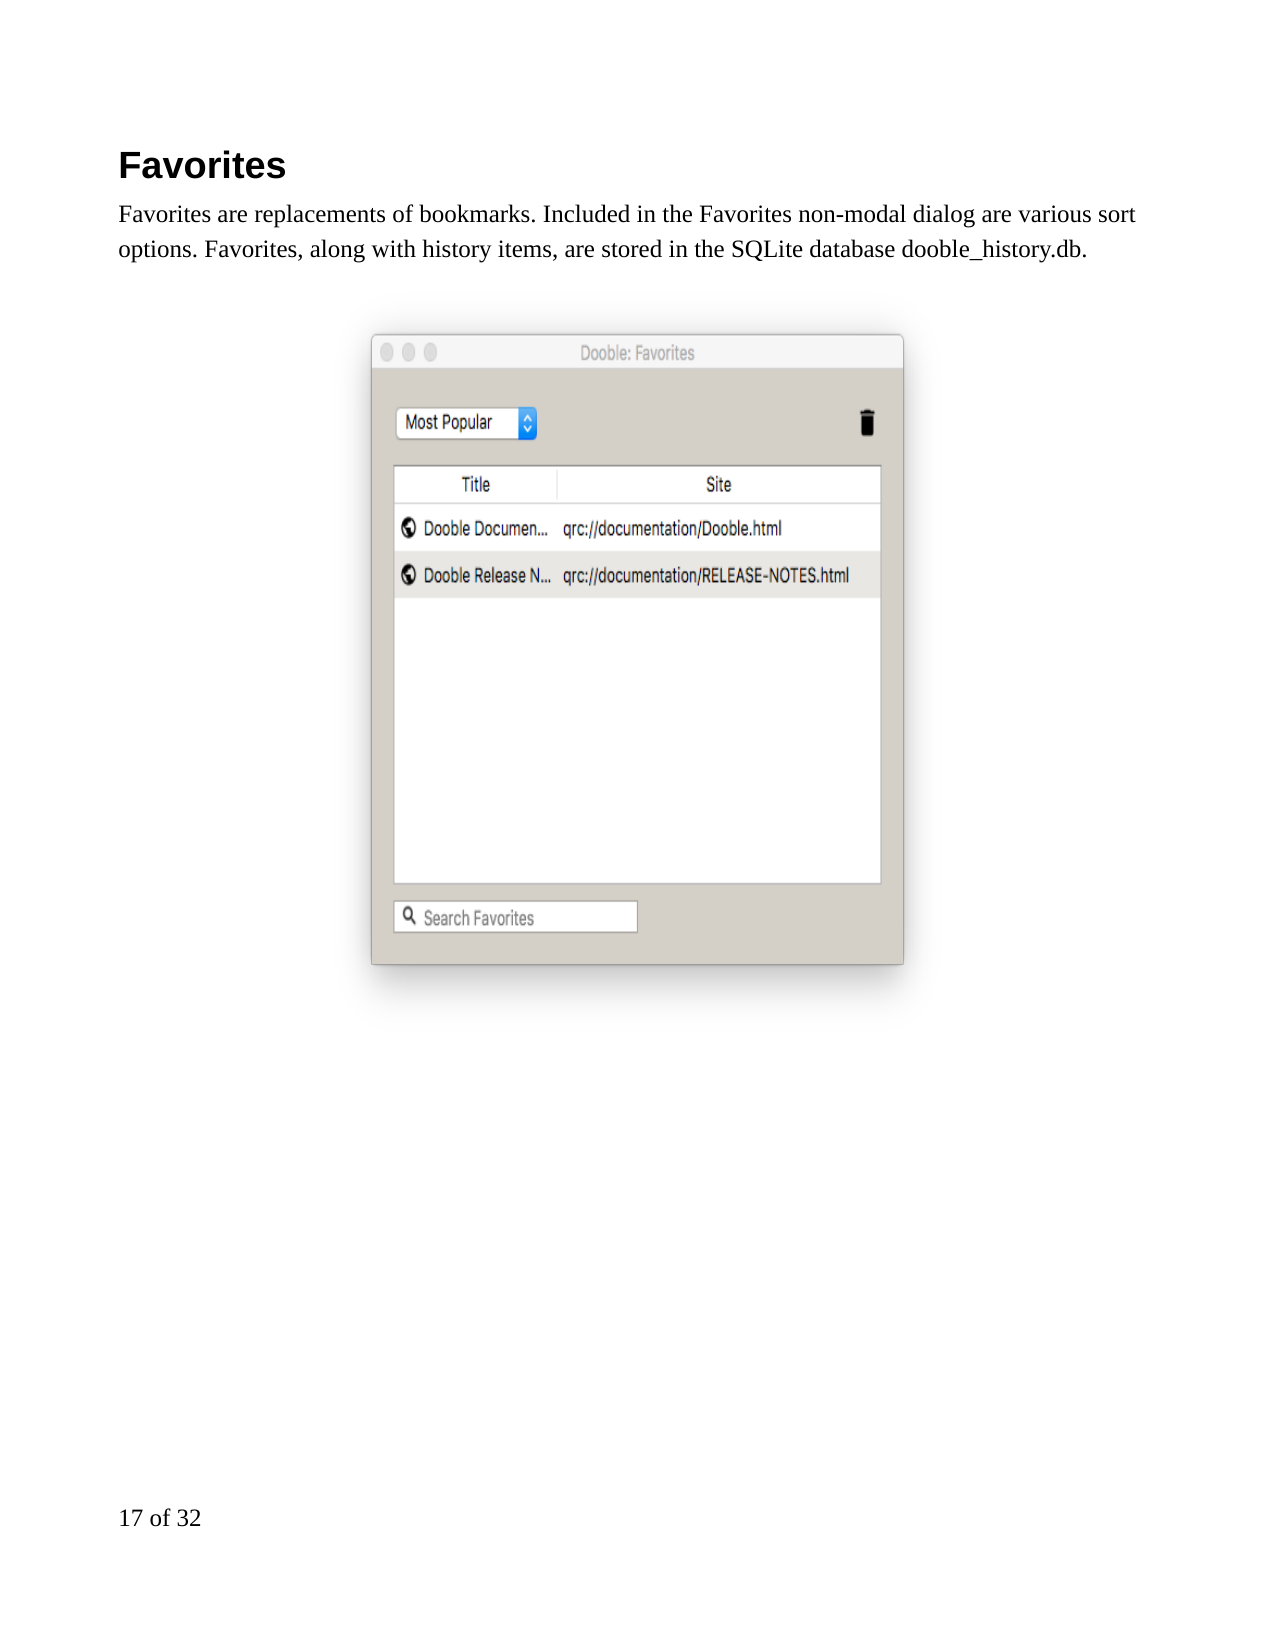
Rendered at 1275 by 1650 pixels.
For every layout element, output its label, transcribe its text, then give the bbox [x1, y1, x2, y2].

picture [326, 282, 949, 1043]
text Favorites are replacements of bookmarks. Included in the Favorites non-modal dialog are various sort options. Favorites, along with history items, are stored in the SQLite database dooble_history.db. [118, 199, 1157, 262]
subtitle Favorites [118, 143, 1157, 187]
